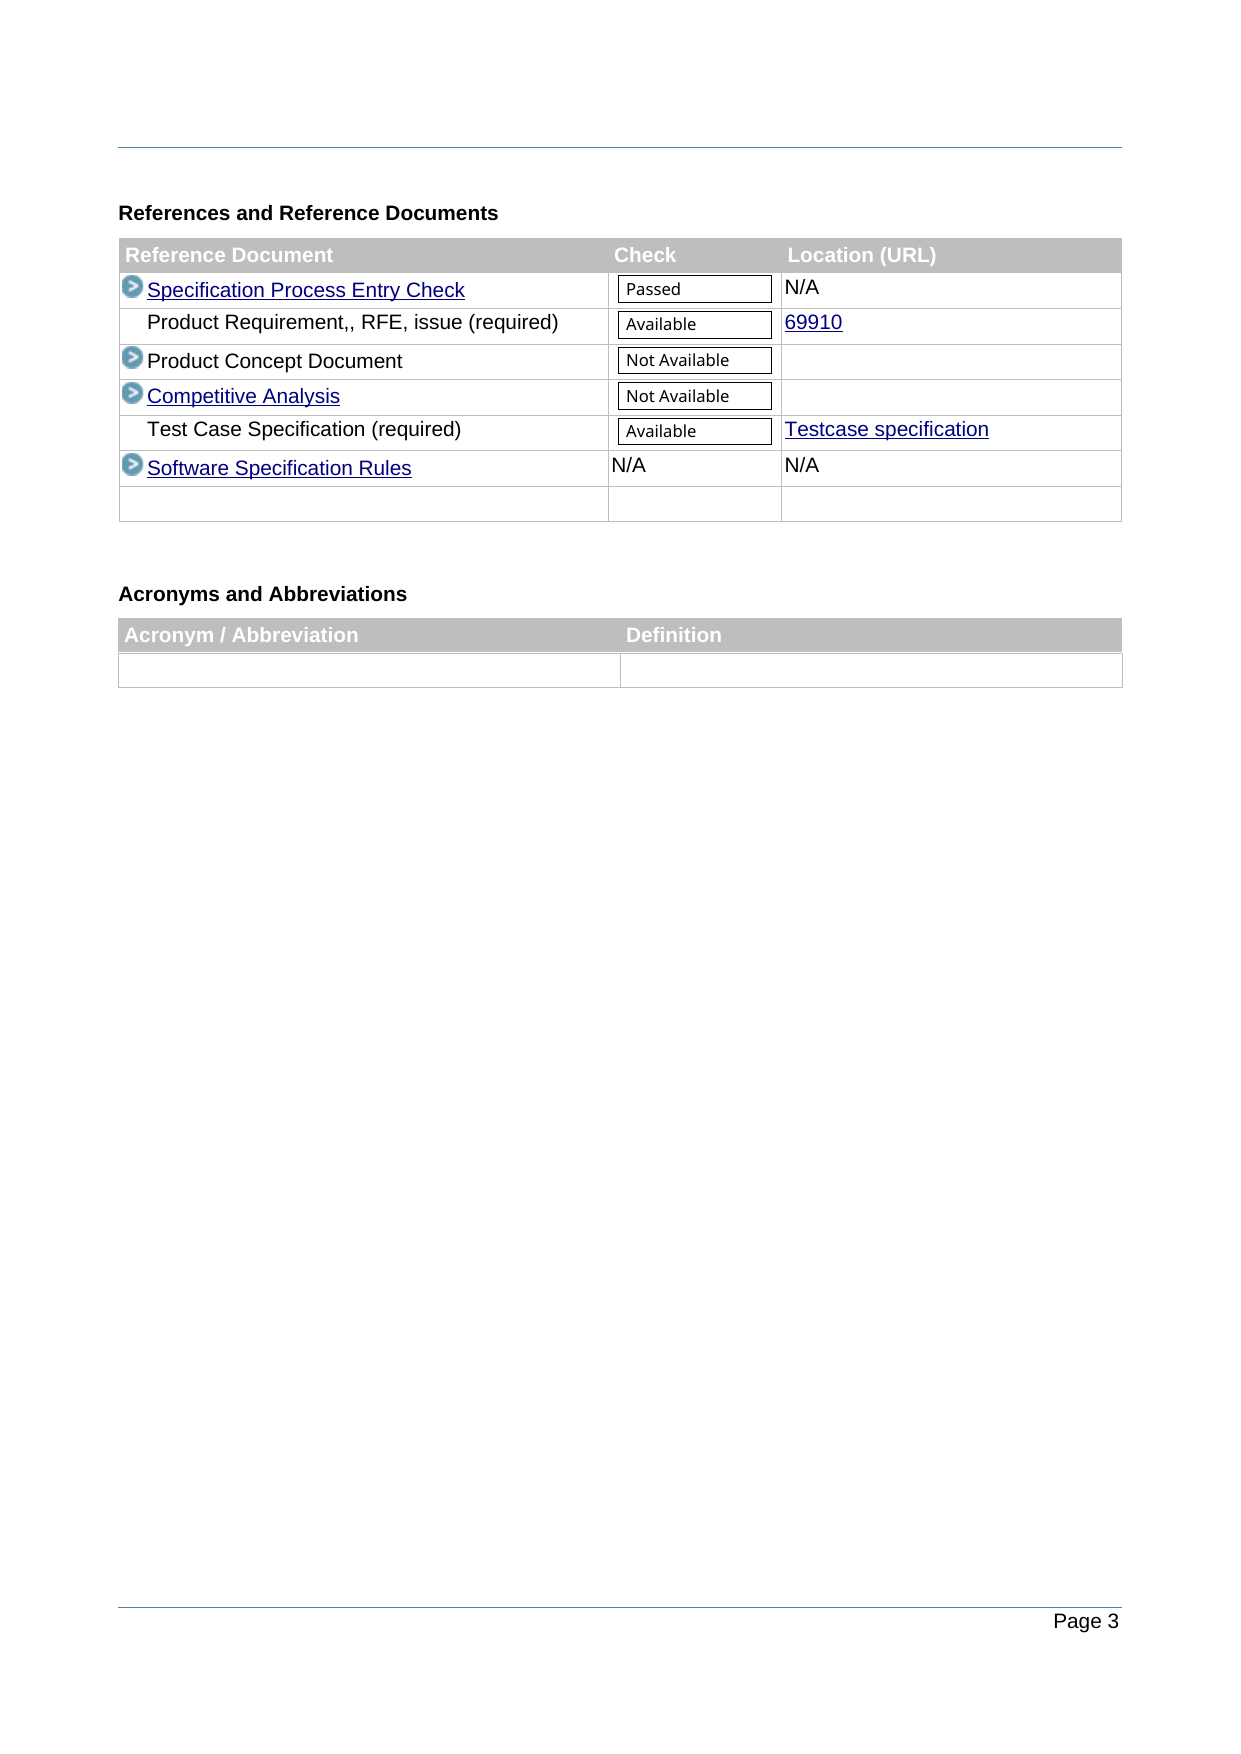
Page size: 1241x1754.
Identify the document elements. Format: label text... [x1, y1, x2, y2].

table_cell N/A [782, 273, 1121, 308]
table_cell Competitive Analysis [120, 380, 608, 415]
picture [122, 275, 147, 298]
table_cell <What You See Is What You Get> [621, 654, 1122, 687]
table_cell Product Requirement,, RFE, issue (required) [120, 309, 608, 344]
table_cell [609, 345, 781, 379]
table_cell Testcase specification [782, 416, 1121, 450]
table_header Location (URL) [782, 238, 1122, 273]
table_cell N/A [782, 451, 1121, 486]
table_header Definition [620, 618, 1122, 652]
table_cell Software Specification Rules [120, 451, 608, 486]
table_cell [609, 380, 781, 415]
picture [122, 382, 147, 404]
table_cell 69910 [782, 309, 1121, 344]
subtitle References and Reference Documents [118, 202, 1122, 225]
table_cell <WYSIWYG> [119, 654, 620, 687]
picture [122, 453, 147, 476]
subtitle Acronyms and Abbreviations [118, 582, 1122, 605]
picture [122, 346, 147, 369]
table_cell N/A [609, 451, 781, 486]
table_cell [609, 273, 781, 308]
table_header Acronym / Abbreviation [118, 618, 620, 652]
table_cell [609, 487, 781, 521]
table_cell [609, 309, 781, 344]
table_cell <Please enter location here> [782, 380, 1121, 415]
table_header Reference Document [119, 238, 608, 273]
table_cell Specification Process Entry Check [120, 273, 608, 308]
table_header Check [609, 238, 781, 273]
table_cell [609, 416, 781, 450]
table_cell [782, 487, 1121, 521]
table_cell <Please enter location here> [782, 345, 1121, 379]
table_cell Product Concept Document [120, 345, 608, 379]
table_cell Test Case Specification (required) [120, 416, 608, 450]
table_cell <Other, e.g. references to related specs> [120, 487, 608, 521]
